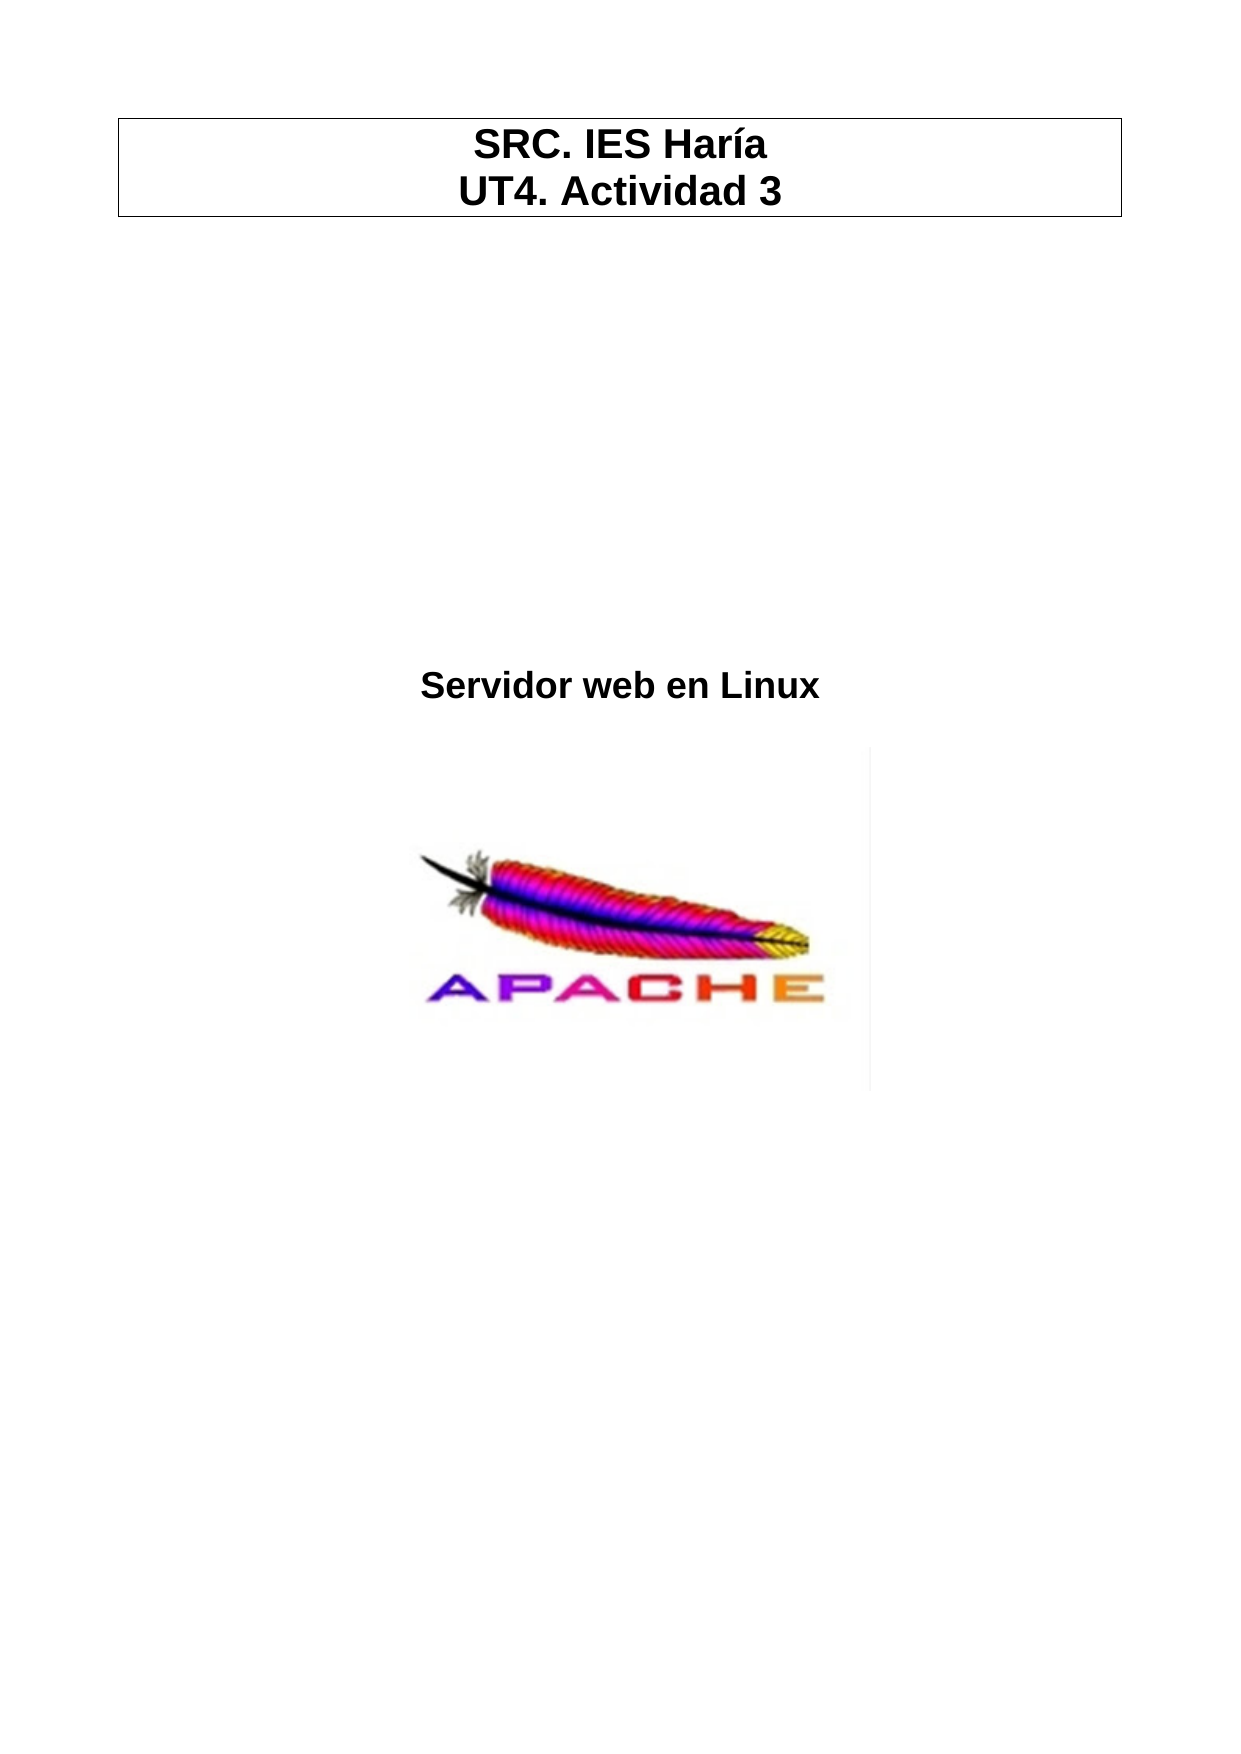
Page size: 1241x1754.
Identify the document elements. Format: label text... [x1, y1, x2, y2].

text UT4. Actividad 3 [119, 165, 1121, 216]
picture [369, 747, 871, 1091]
text Servidor web en Linux [118, 664, 1122, 706]
text SRC. IES Haría [119, 119, 1121, 165]
